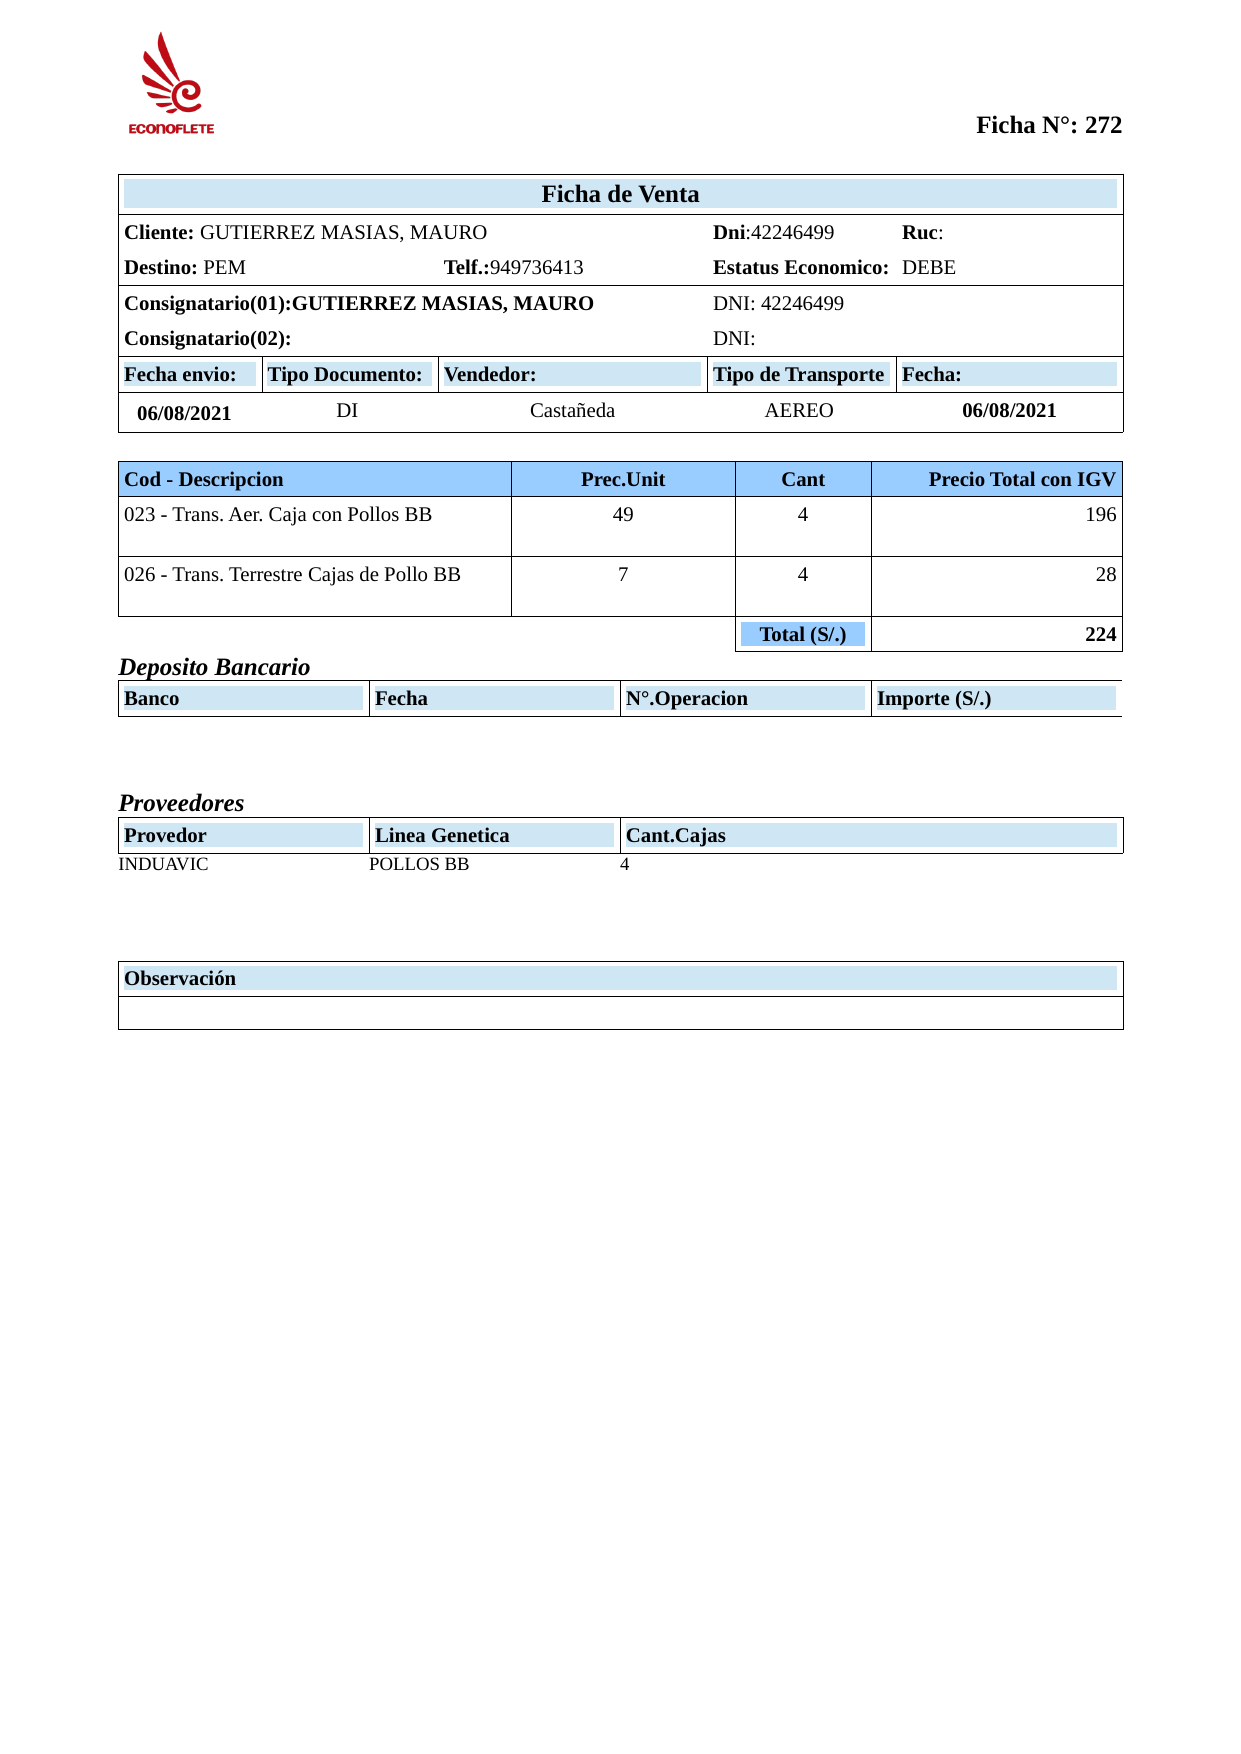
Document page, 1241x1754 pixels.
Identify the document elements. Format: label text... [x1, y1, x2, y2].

table_cell [119, 997, 1123, 1029]
table_cell DNI: 42246499 [707, 286, 1123, 321]
table_cell Consignatario(02): [119, 321, 707, 356]
table_cell Tipo Documento: [263, 357, 438, 392]
table_cell DI [262, 393, 438, 432]
table_cell POLLOS BB [369, 854, 620, 874]
table_cell [118, 896, 369, 917]
table_cell INDUAVIC [118, 854, 369, 874]
table_cell 023 - Trans. Aer. Caja con Pollos BB [119, 497, 511, 556]
table_header Cant.Cajas [621, 818, 1123, 853]
table_cell [620, 896, 1123, 917]
table_cell [118, 874, 369, 896]
table_cell 4 [736, 557, 871, 616]
table_cell [118, 740, 369, 764]
table_cell [620, 764, 871, 788]
table_cell [369, 740, 620, 764]
table_cell Fecha envio: [119, 357, 262, 392]
table_header Fecha [370, 681, 620, 716]
table_header Precio Total con IGV [872, 462, 1122, 496]
text Deposito Bancario [118, 652, 1122, 680]
table_cell 4 [620, 854, 1123, 874]
table_header N°.Operacion [621, 681, 871, 716]
table_cell 7 [512, 557, 735, 616]
table_cell [118, 939, 369, 961]
table_header Cod - Descripcion [119, 462, 511, 496]
table_cell Vendedor: [439, 357, 707, 392]
table_header Provedor [119, 818, 369, 853]
table_cell [118, 617, 511, 651]
table_cell DEBE [896, 249, 1123, 285]
table_cell Telf.:949736413 [438, 249, 707, 285]
table_cell Total (S/.) [736, 617, 871, 651]
table_header Prec.Unit [512, 462, 735, 496]
table_cell Fecha: [897, 357, 1123, 392]
table_cell Tipo de Transporte [708, 357, 896, 392]
table_cell 224 [872, 617, 1122, 651]
table_cell 196 [872, 497, 1122, 556]
text Proveedores [118, 788, 1122, 817]
table_cell [871, 764, 1122, 788]
table_cell 49 [512, 497, 735, 556]
table_header Linea Genetica [370, 818, 620, 853]
table_cell Estatus Economico: [707, 249, 896, 285]
table_header Observación [119, 962, 1123, 996]
table_cell Cliente: GUTIERREZ MASIAS, MAURO [119, 215, 707, 249]
table_cell 06/08/2021 [119, 393, 262, 432]
table_header Cant [736, 462, 871, 496]
table_cell [620, 717, 871, 740]
table_cell DNI: [707, 321, 1123, 356]
table_cell [118, 918, 369, 939]
table_cell [369, 939, 620, 961]
table_cell [871, 740, 1122, 764]
table_cell [369, 896, 620, 917]
table_cell Consignatario(01):GUTIERREZ MASIAS, MAURO [119, 286, 707, 321]
table_cell 28 [872, 557, 1122, 616]
table_header Banco [119, 681, 369, 716]
table_cell AEREO [707, 393, 896, 432]
table_cell [118, 717, 369, 740]
table_cell Destino: PEM [119, 249, 438, 285]
table_cell [620, 874, 1123, 896]
table_cell [369, 918, 620, 939]
table_header Ficha de Venta [119, 175, 1123, 214]
table_cell [369, 764, 620, 788]
picture [118, 31, 225, 134]
table_cell [369, 717, 620, 740]
table_cell [511, 617, 735, 651]
table_cell [369, 874, 620, 896]
table_cell [620, 918, 1123, 939]
table_cell [871, 717, 1122, 740]
table_cell [118, 764, 369, 788]
table_cell Castañeda [438, 393, 707, 432]
table_cell 4 [736, 497, 871, 556]
table_cell 026 - Trans. Terrestre Cajas de Pollo BB [119, 557, 511, 616]
table_cell [620, 939, 1123, 961]
table_cell Dni:42246499 [707, 215, 896, 249]
table_cell [620, 740, 871, 764]
table_cell Ruc: [896, 215, 1123, 249]
table_header Importe (S/.) [872, 681, 1122, 716]
table_cell 06/08/2021 [896, 393, 1123, 432]
